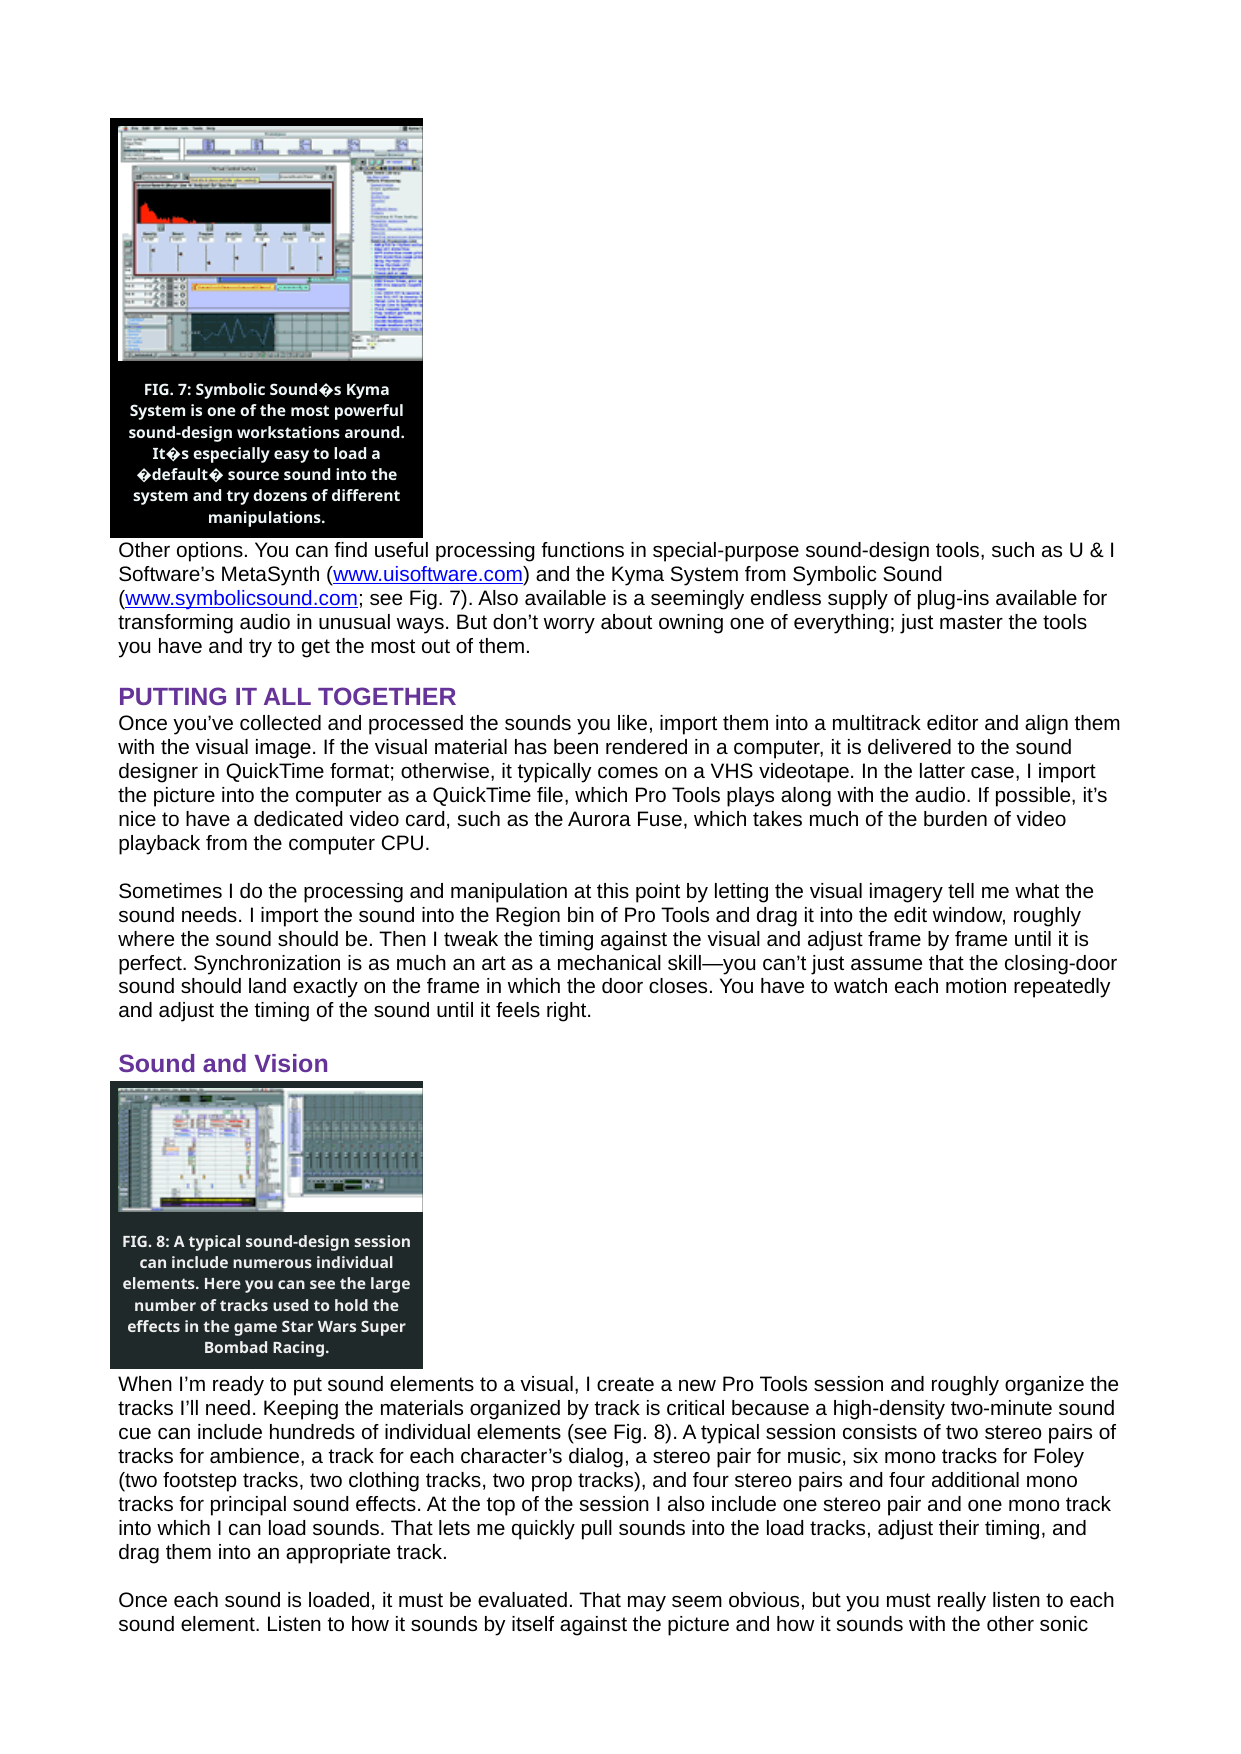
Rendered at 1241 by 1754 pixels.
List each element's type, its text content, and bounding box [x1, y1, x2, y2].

text Sound and Vision [118, 1025, 1122, 1078]
table_header [110, 1081, 423, 1220]
text Other options. You can find useful processing functions in special-purpose sound-design tools, such as U & I Software’s MetaSynth (www.uisoftware.com) and the Kyma System from Symbolic Sound (www.symbolicsound.com; see Fig. 7). Also available is a seemingly endless supply of plug-ins available for transforming audio in unusual ways. But don’t worry about owning one of everything; just master the tools you have and try to get the most out of them. PUTTING IT ALL TOGETHER Once you’ve collected and processed the sounds you like, import them into a multitrack editor and align them with the visual image. If the visual material has been rendered in a computer, it is delivered to the sound designer in QuickTime format; otherwise, it typically comes on a VHS videotape. In the latter case, I import the picture into the computer as a QuickTime file, which Pro Tools plays along with the audio. If possible, it’s nice to have a dedicated video card, such as the Aurora Fuse, which takes much of the burden of video playback from the computer CPU. Sometimes I do the processing and manipulation at this point by letting the visual imagery tell me what the sound needs. I import the sound into the Region bin of Pro Tools and drag it into the edit window, roughly where the sound should be. Then I tweak the timing against the visual and adjust frame by frame until it is perfect. Synchronization is as much an art as a mechanical skill—you can’t just assume that the closing-door sound should land exactly on the frame in which the door closes. You have to watch each motion repeatedly and adjust the timing of the sound until it feels right. [118, 538, 1122, 1022]
picture [118, 126, 423, 361]
table_header [110, 118, 423, 368]
picture [118, 1088, 423, 1212]
table_cell FIG. 8: A typical sound-design session can include numerous individual elements. Here you can see the large number of tracks used to hold the effects in the game Star Wars Super Bombad Racing. [110, 1220, 423, 1369]
text When I’m ready to put sound elements to a visual, I create a new Pro Tools session and roughly organize the tracks I’ll need. Keeping the materials organized by track is critical because a high-density two-minute sound cue can include hundreds of individual elements (see Fig. 8). A typical session consists of two stereo pairs of tracks for ambience, a track for each character’s dialog, a stereo pair for music, six mono tracks for Foley (two footstep tracks, two clothing tracks, two prop tracks), and four stereo pairs and four additional mono tracks for principal sound effects. At the top of the session I also include one stereo pair and one mono track into which I can load sounds. That lets me quickly pull sounds into the load tracks, adjust their timing, and drag them into an appropriate track. Once each sound is loaded, it must be evaluated. That may seem obvious, but you must really listen to each sound element. Listen to how it sounds by itself against the picture and how it sounds with the other sonic [118, 1372, 1122, 1635]
table_cell FIG. 7: Symbolic Sound�s Kyma System is one of the most powerful sound-design workstations around. It�s especially easy to load a �default� source sound into the system and try dozens of different manipulations. [110, 368, 423, 538]
